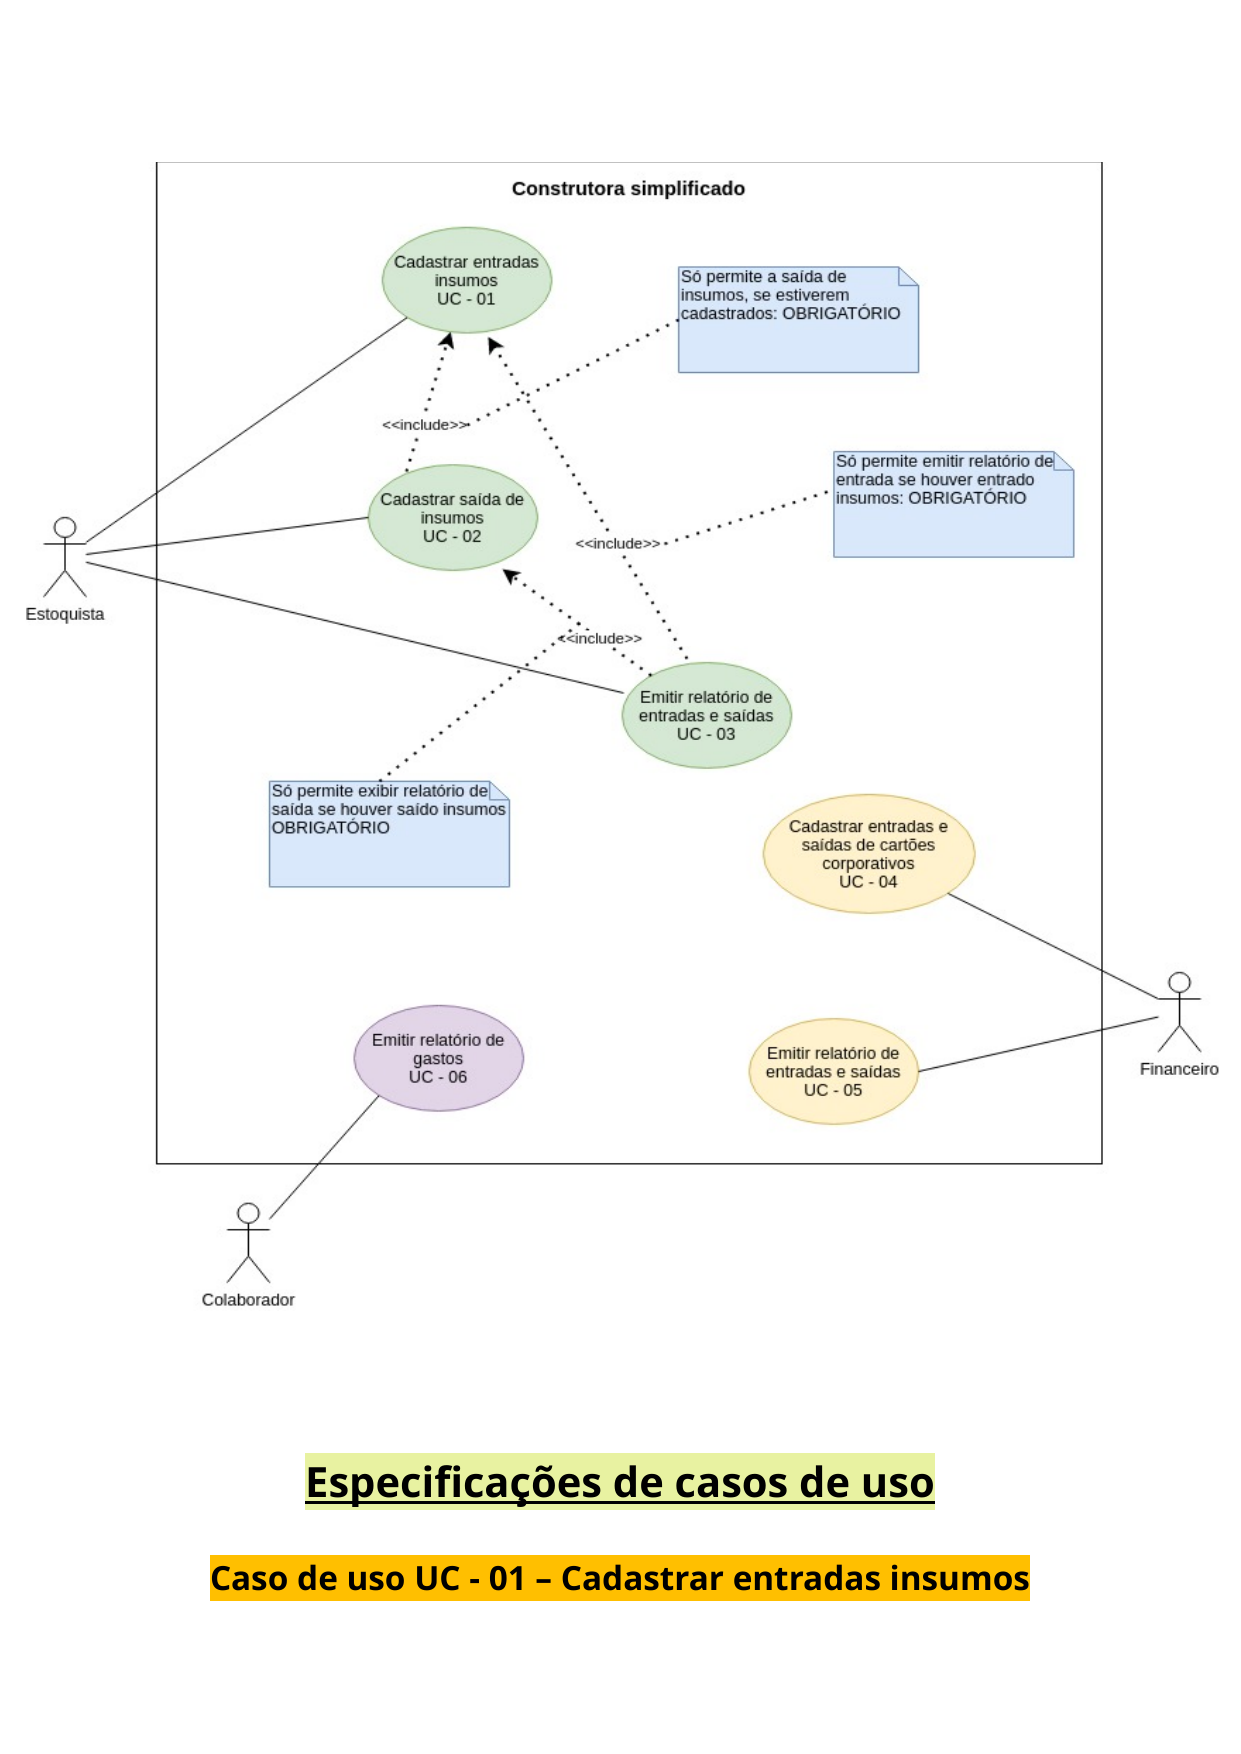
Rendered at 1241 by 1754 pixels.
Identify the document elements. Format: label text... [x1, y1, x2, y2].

text Especificações de casos de uso [118, 1453, 1122, 1510]
picture [25, 162, 1220, 1311]
text Caso de uso UC - 01 – Cadastrar entradas insumos [118, 1555, 1122, 1601]
